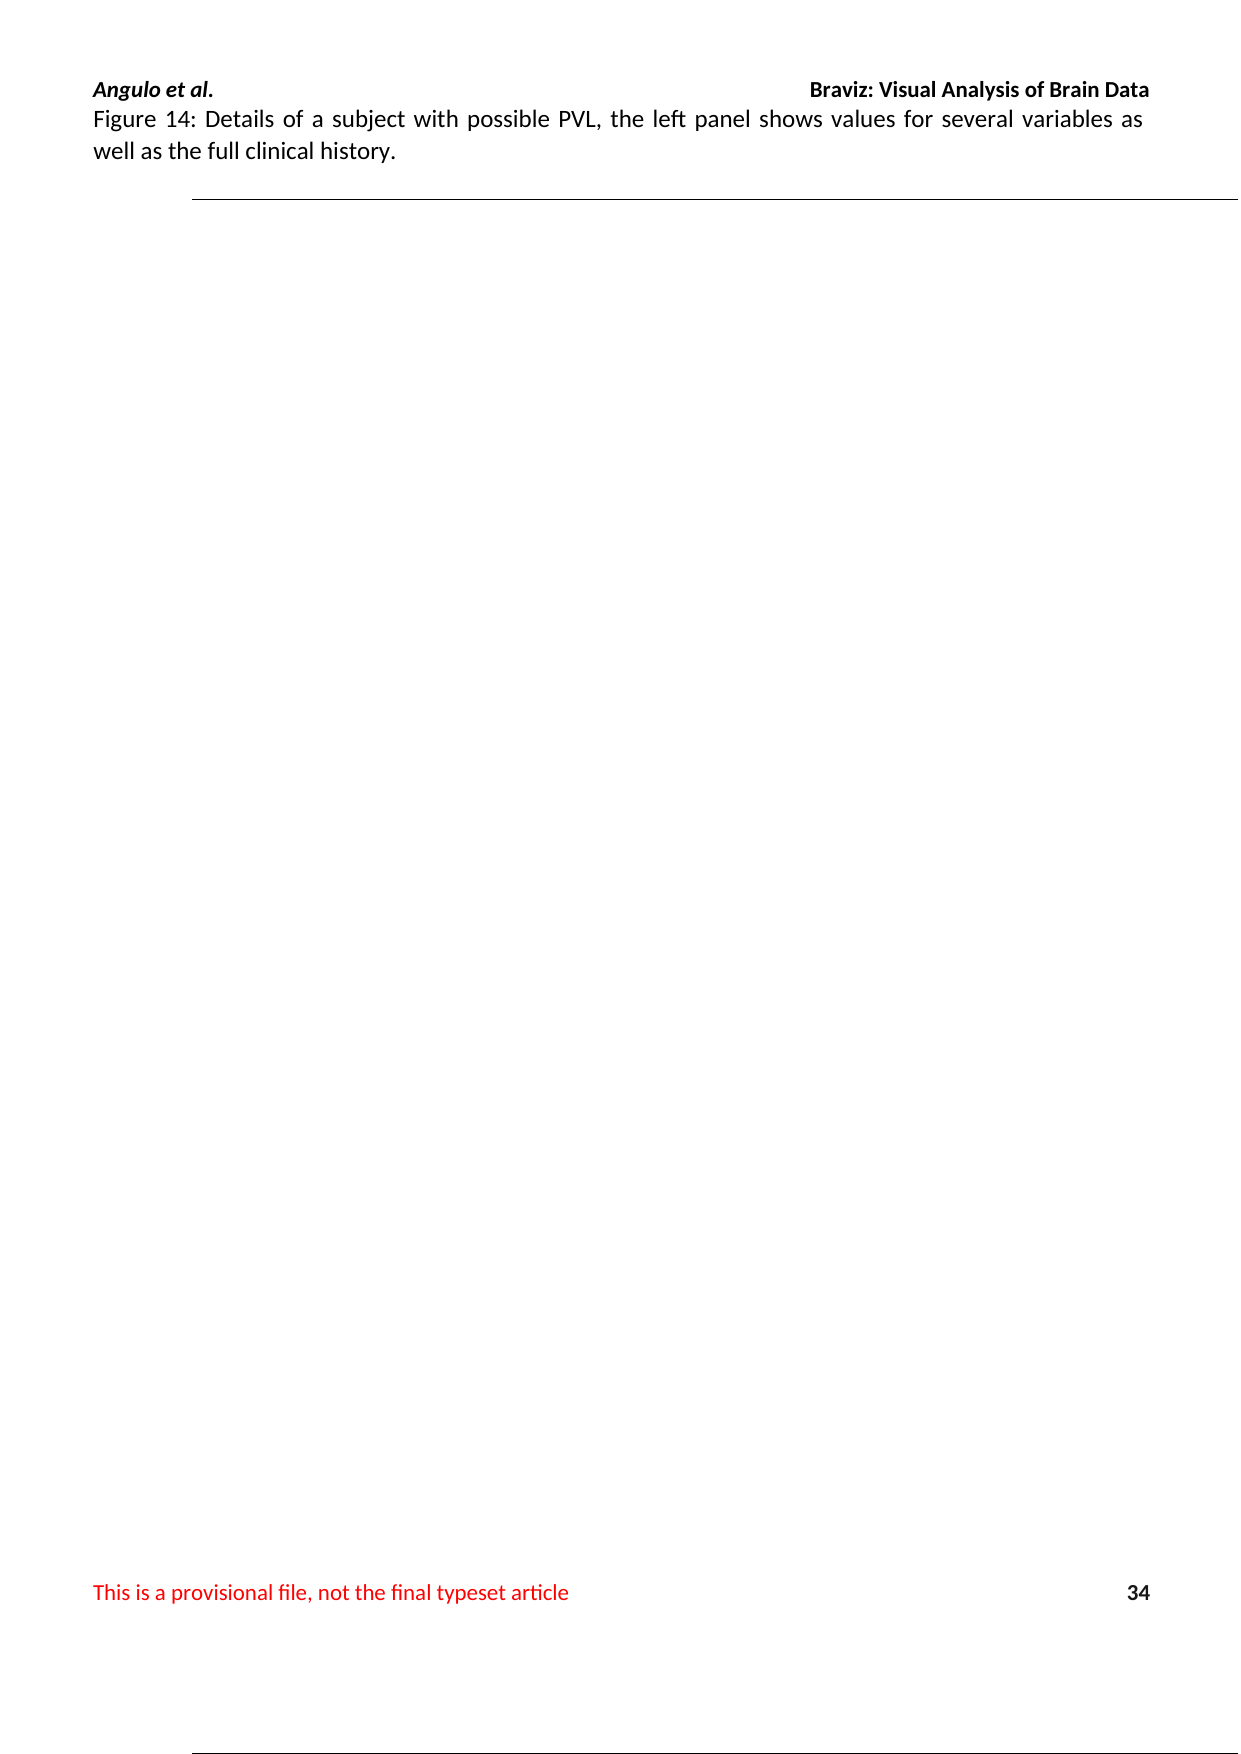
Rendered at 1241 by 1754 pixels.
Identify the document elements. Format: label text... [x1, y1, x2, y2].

text Figure 14: Details of a subject with possible PVL, the left panel shows values for several variables as well as the full clinical history. [93, 103, 1145, 166]
